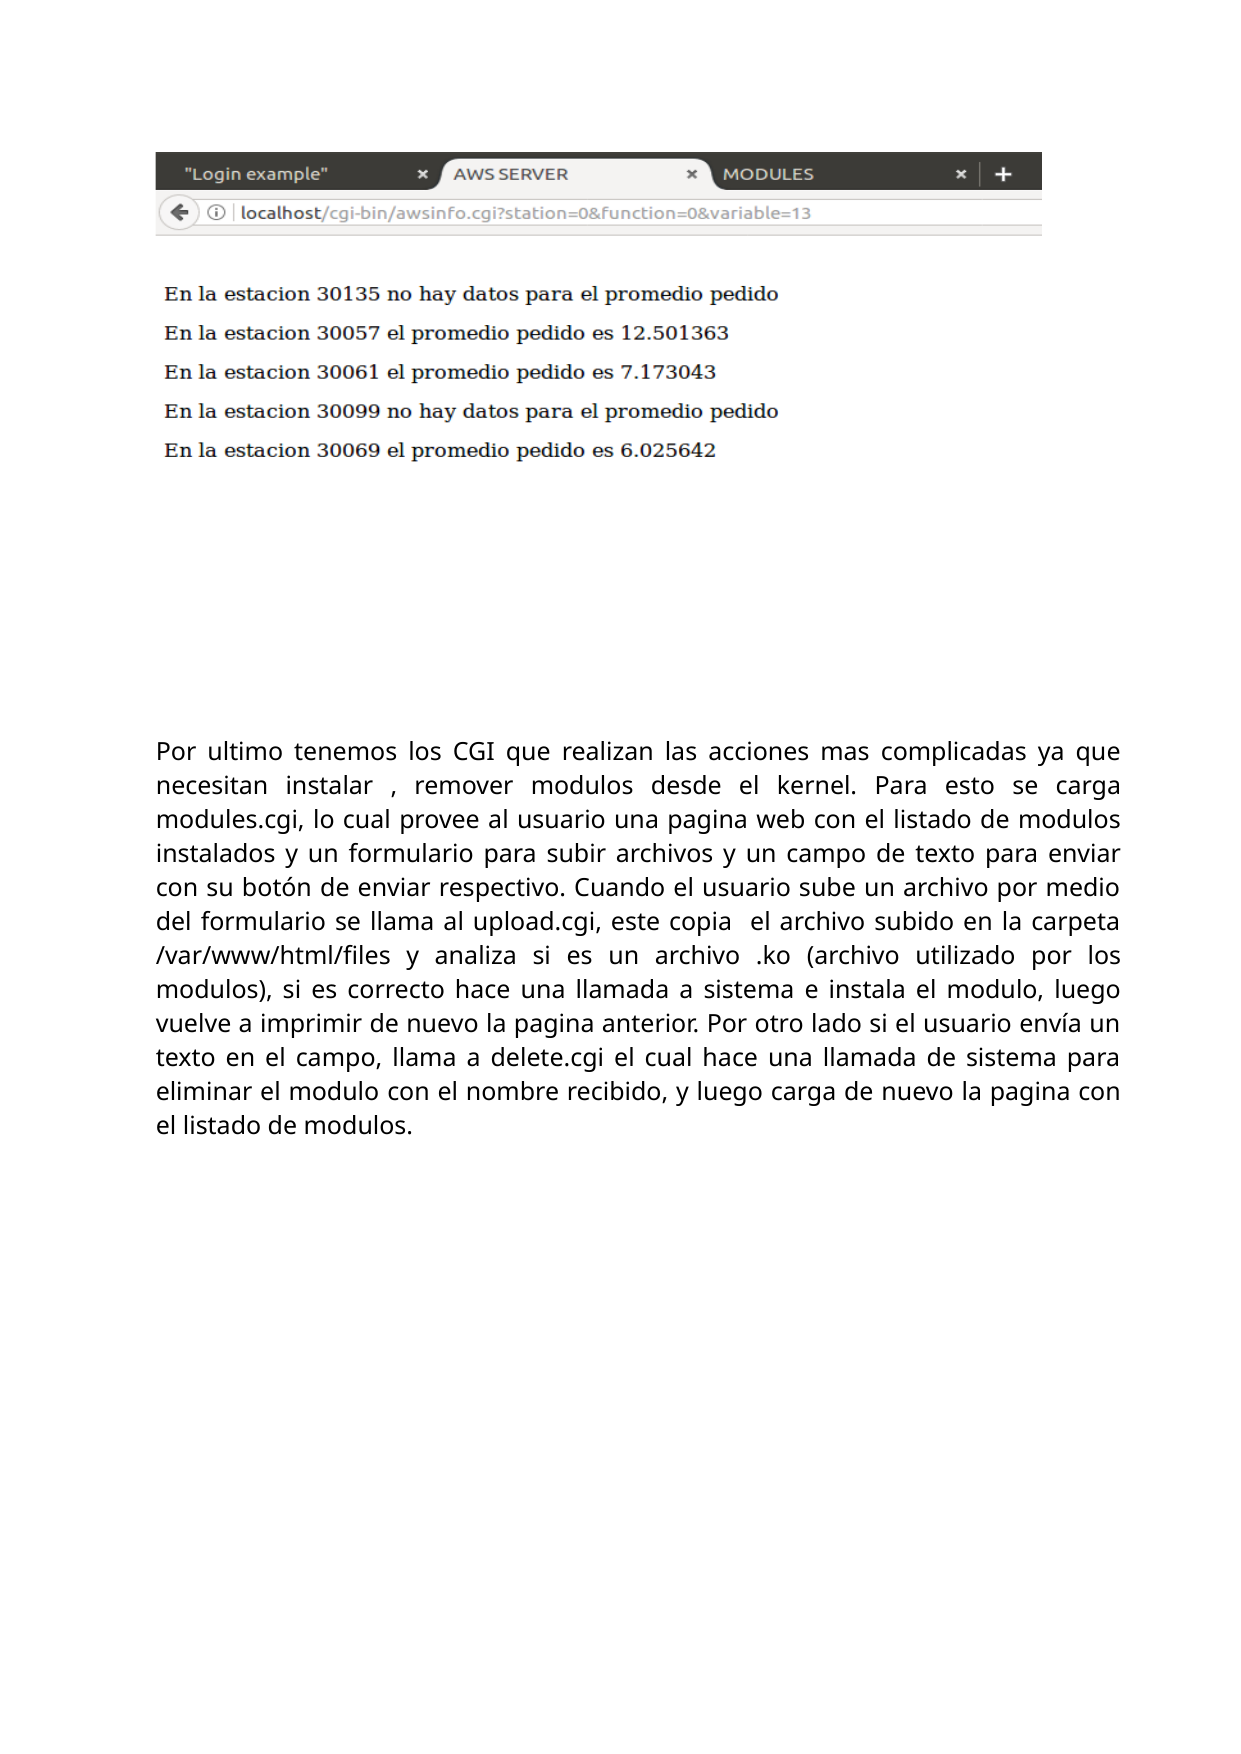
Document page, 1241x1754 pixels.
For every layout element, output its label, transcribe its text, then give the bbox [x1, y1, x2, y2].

text Por ultimo tenemos los CGI que realizan las acciones mas complicadas ya que necesitan instalar , remover modulos desde el kernel. Para esto se carga modules.cgi, lo cual provee al usuario una pagina web con el listado de modulos instalados y un formulario para subir archivos y un campo de texto para enviar con su botón de enviar respectivo. Cuando el usuario sube un archivo por medio del formulario se llama al upload.cgi, este copia el archivo subido en la carpeta /var/www/html/files y analiza si es un archivo .ko (archivo utilizado por los modulos), si es correcto hace una llamada a sistema e instala el modulo, luego vuelve a imprimir de nuevo la pagina anterior. Por otro lado si el usuario envía un texto en el campo, llama a delete.cgi el cual hace una llamada de sistema para eliminar el modulo con el nombre recibido, y luego carga de nuevo la pagina con el listado de modulos. [156, 733, 1122, 1142]
